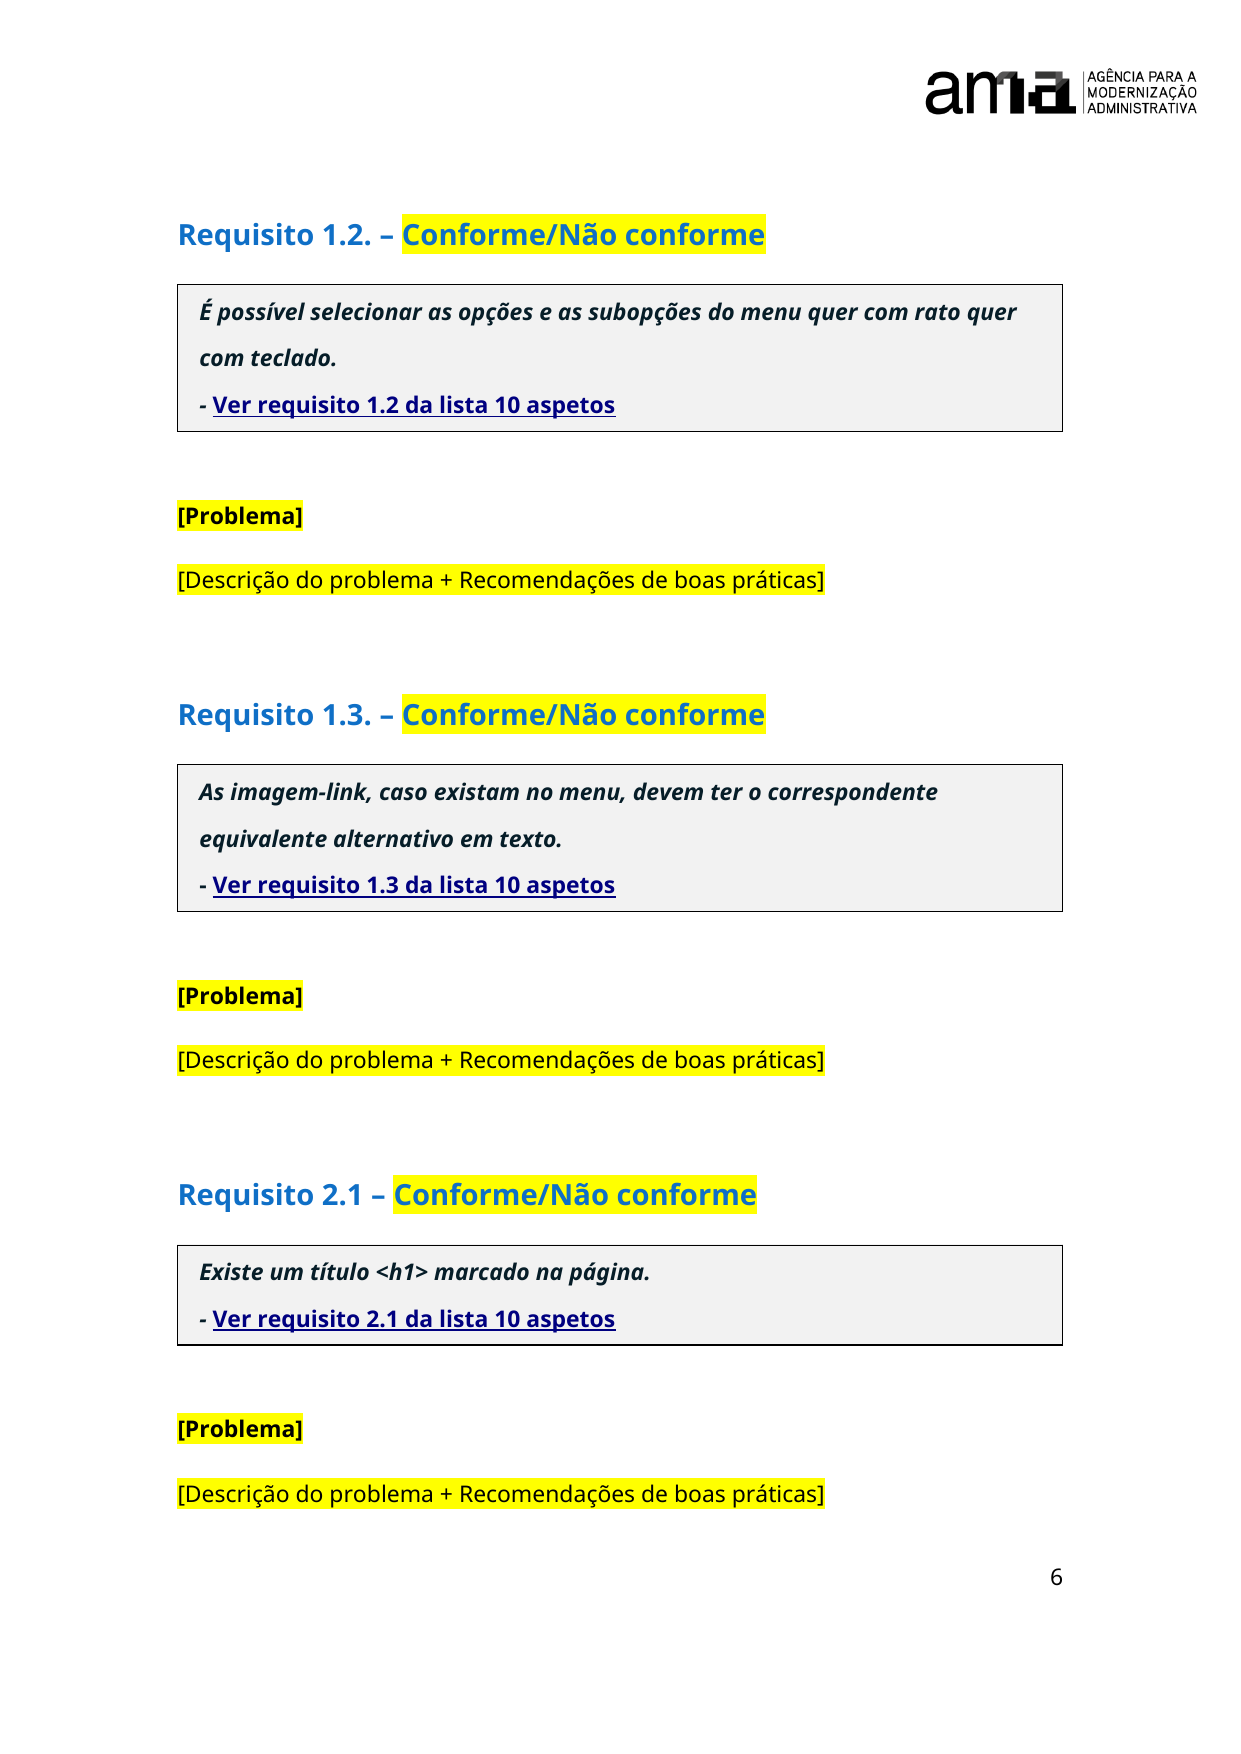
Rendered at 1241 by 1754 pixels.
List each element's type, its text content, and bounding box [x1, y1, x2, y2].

text Existe um título <h1> marcado na página. - Ver requisito 2.1 da lista 10 aspetos [178, 1246, 1062, 1344]
text É possível selecionar as opções e as subopções do menu quer com rato quer com teclado. - Ver requisito 1.2 da lista 10 aspetos [178, 285, 1062, 431]
subtitle Requisito 1.2. – Conforme/Não conforme [177, 214, 1063, 254]
subtitle Requisito 1.3. – Conforme/Não conforme [177, 694, 1063, 734]
text [Descrição do problema + Recomendações de boas práticas] [177, 1044, 1063, 1076]
text [Problema] [177, 1413, 1063, 1444]
subtitle Requisito 2.1 – Conforme/Não conforme [177, 1175, 1063, 1214]
text [Problema] [177, 980, 1063, 1011]
text [Descrição do problema + Recomendações de boas práticas] [177, 1478, 1063, 1509]
text [Descrição do problema + Recomendações de boas práticas] [177, 564, 1063, 595]
text As imagem-link, caso existam no menu, devem ter o correspondente equivalente alternativo em texto. - Ver requisito 1.3 da lista 10 aspetos [178, 765, 1062, 911]
text [Problema] [177, 499, 1063, 531]
